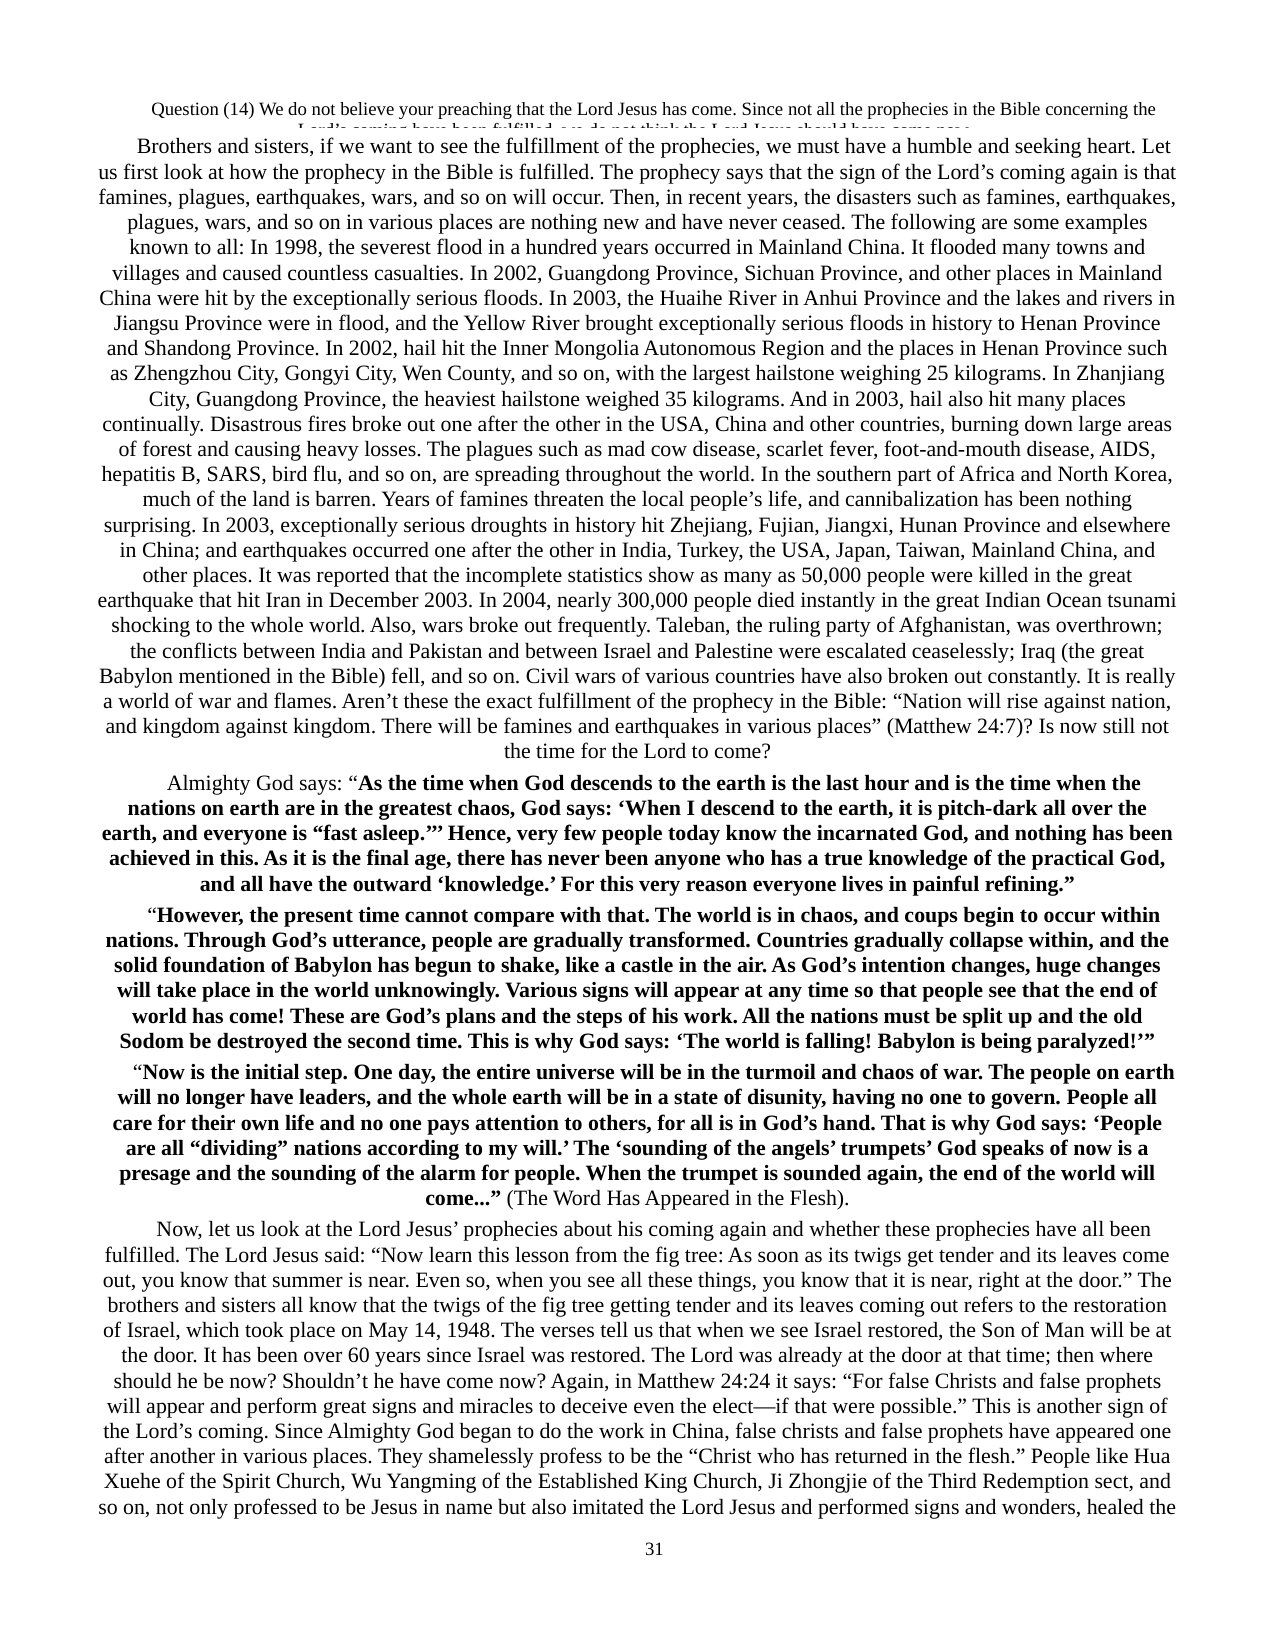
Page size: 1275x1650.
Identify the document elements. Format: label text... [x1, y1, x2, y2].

text Now, let us look at the Lord Jesus’ prophecies about his coming again and whether these prophecies have all been fulfilled. The Lord Jesus said: “Now learn this lesson from the fig tree: As soon as its twigs get tender and its leaves come out, you know that summer is near. Even so, when you see all these things, you know that it is near, right at the door.” The brothers and sisters all know that the twigs of the fig tree getting tender and its leaves coming out refers to the restoration of Israel, which took place on May 14, 1948. The verses tell us that when we see Israel restored, the Son of Man will be at the door. It has been over 60 years since Israel was restored. The Lord was already at the door at that time; then where should he be now? Shouldn’t he have come now? Again, in Matthew 24:24 it says: “For false Christs and false prophets will appear and perform great signs and miracles to deceive even the elect—if that were possible.” This is another sign of the Lord’s coming. Since Almighty God began to do the work in China, false christs and false prophets have appeared one after another in various places. They shamelessly profess to be the “Christ who has returned in the flesh.” People like Hua Xuehe of the Spirit Church, Wu Yangming of the Established King Church, Ji Zhongjie of the Third Redemption sect, and so on, not only professed to be Jesus in name but also imitated the Lord Jesus and performed signs and wonders, healed the [97, 1216, 1177, 1519]
text “However, the present time cannot compare with that. The world is in chaos, and coups begin to occur within nations. Through God’s utterance, people are gradually transformed. Countries gradually collapse within, and the solid foundation of Babylon has begun to shake, like a castle in the air. As God’s intention changes, huge changes will take place in the world unknowingly. Various signs will appear at any time so that people see that the end of world has come! These are God’s plans and the steps of his work. All the nations must be split up and the old Sodom be destroyed the second time. This is why God says: ‘The world is falling! Babylon is being paralyzed!’” [97, 902, 1177, 1053]
text “Now is the initial step. One day, the entire universe will be in the turmoil and chaos of war. The people on earth will no longer have leaders, and the whole earth will be in a state of disunity, having no one to govern. People all care for their own life and no one pays attention to others, for all is in God’s hand. That is why God says: ‘People are all “dividing” nations according to my will.’ The ‘sounding of the angels’ trumpets’ God speaks of now is a presage and the sounding of the alarm for people. When the trumpet is sounded again, the end of the world will come...” (The Word Has Appeared in the Flesh). [97, 1059, 1177, 1210]
text Brothers and sisters, if we want to see the fulfillment of the prophecies, we must have a humble and seeking heart. Let us first look at how the prophecy in the Bible is fulfilled. The prophecy says that the sign of the Lord’s coming again is that famines, plagues, earthquakes, wars, and so on will occur. Then, in recent years, the disasters such as famines, earthquakes, plagues, wars, and so on in various places are nothing new and have never ceased. The following are some examples known to all: In 1998, the severest flood in a hundred years occurred in Mainland China. It flooded many towns and villages and caused countless casualties. In 2002, Guangdong Province, Sichuan Province, and other places in Mainland China were hit by the exceptionally serious floods. In 2003, the Huaihe River in Anhui Province and the lakes and rivers in Jiangsu Province were in flood, and the Yellow River brought exceptionally serious floods in history to Henan Province and Shandong Province. In 2002, hail hit the Inner Mongolia Autonomous Region and the places in Henan Province such as Zhengzhou City, Gongyi City, Wen County, and so on, with the largest hailstone weighing 25 kilograms. In Zhanjiang City, Guangdong Province, the heaviest hailstone weighed 35 kilograms. And in 2003, hail also hit many places continually. Disastrous fires broke out one after the other in the USA, China and other countries, burning down large areas of forest and causing heavy losses. The plagues such as mad cow disease, scarlet fever, foot-and-mouth disease, AIDS, hepatitis B, SARS, bird flu, and so on, are spreading throughout the world. In the southern part of Africa and North Korea, much of the land is barren. Years of famines threaten the local people’s life, and cannibalization has been nothing surprising. In 2003, exceptionally serious droughts in history hit Zhejiang, Fujian, Jiangxi, Hunan Province and elsewhere in China; and earthquakes occurred one after the other in India, Turkey, the USA, Japan, Taiwan, Mainland China, and other places. It was reported that the incomplete statistics show as many as 50,000 people were killed in the great earthquake that hit Iran in December 2003. In 2004, nearly 300,000 people died instantly in the great Indian Ocean tsunami shocking to the whole world. Also, wars broke out frequently. Taleban, the ruling party of Afghanistan, was overthrown; the conflicts between India and Pakistan and between Israel and Palestine were escalated ceaselessly; Iraq (the great Babylon mentioned in the Bible) fell, and so on. Civil wars of various countries have also broken out constantly. It is really a world of war and flames. Aren’t these the exact fulfillment of the prophecy in the Bible: “Nation will rise against nation, and kingdom against kingdom. There will be famines and earthquakes in various places” (Matthew 24:7)? Is now still not the time for the Lord to come? [97, 133, 1177, 764]
text Almighty God says: “As the time when God descends to the earth is the last hour and is the time when the nations on earth are in the greatest chaos, God says: ‘When I descend to the earth, it is pitch-dark all over the earth, and everyone is “fast asleep.’’’ Hence, very few people today know the incarnated God, and nothing has been achieved in this. As it is the final age, there has never been anyone who has a true knowledge of the practical God, and all have the outward ‘knowledge.’ For this very reason everyone lives in painful refining.” [97, 770, 1177, 896]
